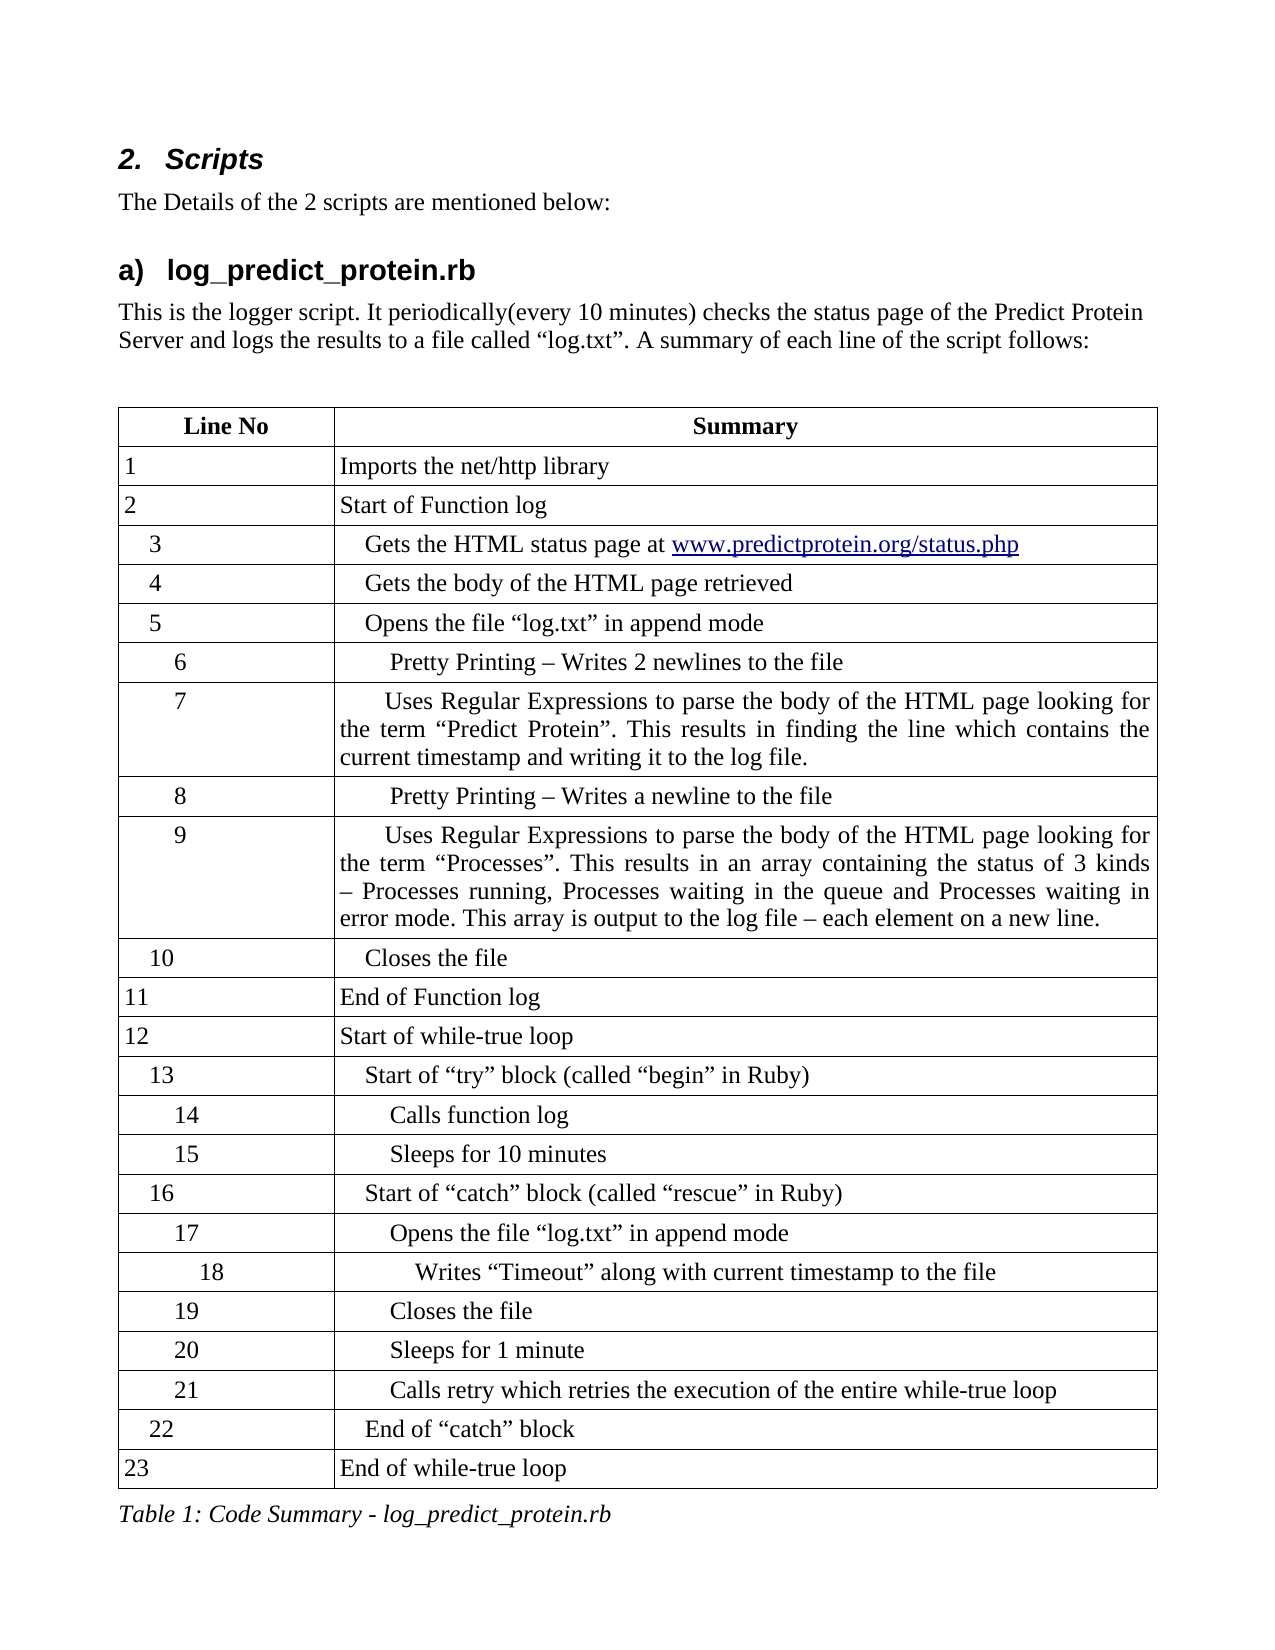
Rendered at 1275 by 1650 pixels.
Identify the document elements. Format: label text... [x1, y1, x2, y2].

table_cell Gets the body of the HTML page retrieved [335, 565, 1157, 603]
table_cell Opens the file “log.txt” in append mode [335, 1214, 1157, 1252]
table_cell 13 [119, 1057, 334, 1095]
table_cell Writes “Timeout” along with current timestamp to the file [335, 1253, 1157, 1291]
table_cell 2 [119, 486, 334, 524]
table_cell 18 [119, 1253, 334, 1291]
table_cell 19 [119, 1292, 334, 1331]
table_cell End of while-true loop [335, 1450, 1157, 1488]
text Table 1: Code Summary - log_predict_protein.rb [118, 1500, 1157, 1528]
text This is the logger script. It periodically(every 10 minutes) checks the status page of the Predict Protein Server and logs the results to a file called “log.txt”. A summary of each line of the script follows: [118, 298, 1157, 354]
table_cell 21 [119, 1371, 334, 1409]
table_cell 9 [119, 817, 334, 938]
table_cell 22 [119, 1410, 334, 1448]
table_cell Calls function log [335, 1096, 1157, 1134]
table_cell Start of while-true loop [335, 1017, 1157, 1056]
table_cell End of “catch” block [335, 1410, 1157, 1448]
table_cell 1 [119, 447, 334, 485]
table_cell 17 [119, 1214, 334, 1252]
table_cell Pretty Printing – Writes 2 newlines to the file [335, 643, 1157, 682]
subtitle Scripts [118, 143, 1157, 176]
table_cell 10 [119, 939, 334, 977]
table_cell Imports the net/http library [335, 447, 1157, 485]
table_cell Uses Regular Expressions to parse the body of the HTML page looking for the term “Predict Protein”. This results in finding the line which contains the current timestamp and writing it to the log file. [335, 683, 1157, 776]
table_cell Closes the file [335, 939, 1157, 977]
table_cell End of Function log [335, 978, 1157, 1016]
table_cell 20 [119, 1332, 334, 1370]
table_cell Closes the file [335, 1292, 1157, 1331]
table_cell Pretty Printing – Writes a newline to the file [335, 777, 1157, 816]
table_cell Start of Function log [335, 486, 1157, 524]
table_cell 3 [119, 526, 334, 564]
table_cell Opens the file “log.txt” in append mode [335, 604, 1157, 642]
table_cell Sleeps for 10 minutes [335, 1135, 1157, 1173]
table_cell 23 [119, 1450, 334, 1488]
table_cell 8 [119, 777, 334, 816]
table_header Line No [119, 408, 334, 446]
table_cell 14 [119, 1096, 334, 1134]
table_cell Sleeps for 1 minute [335, 1332, 1157, 1370]
table_cell 12 [119, 1017, 334, 1056]
table_cell 11 [119, 978, 334, 1016]
table_cell Start of “catch” block (called “rescue” in Ruby) [335, 1175, 1157, 1213]
table_cell Start of “try” block (called “begin” in Ruby) [335, 1057, 1157, 1095]
table_cell 15 [119, 1135, 334, 1173]
table_cell Gets the HTML status page at www.predictprotein.org/status.php [335, 526, 1157, 564]
table_cell 16 [119, 1175, 334, 1213]
table_cell Uses Regular Expressions to parse the body of the HTML page looking for the term “Processes”. This results in an array containing the status of 3 kinds – Processes running, Processes waiting in the queue and Processes waiting in error mode. This array is output to the log file – each element on a new line. [335, 817, 1157, 938]
table_header Summary [335, 408, 1157, 446]
table_cell 7 [119, 683, 334, 776]
table_cell 4 [119, 565, 334, 603]
table_cell 5 [119, 604, 334, 642]
subtitle log_predict_protein.rb [118, 253, 1157, 286]
text The Details of the 2 scripts are mentioned below: [118, 188, 1157, 216]
table_cell Calls retry which retries the execution of the entire while-true loop [335, 1371, 1157, 1409]
table_cell 6 [119, 643, 334, 682]
